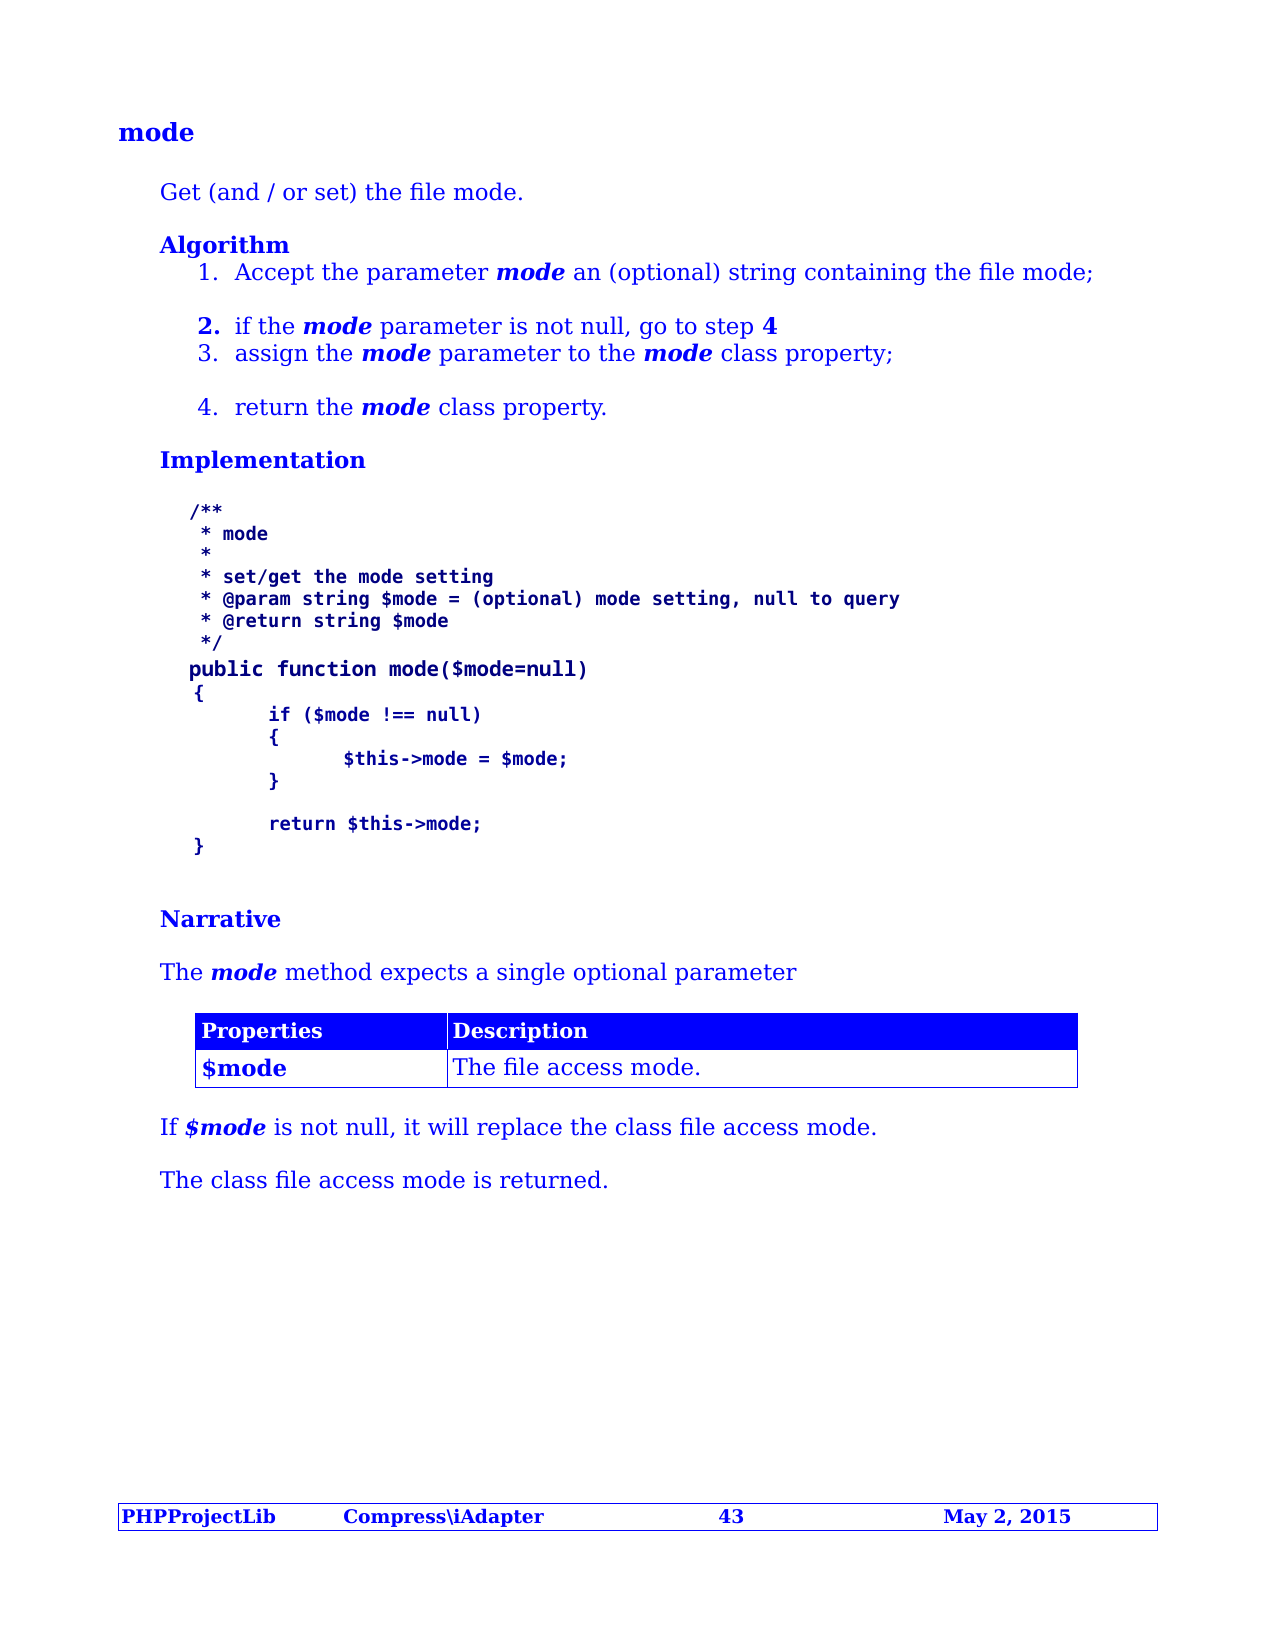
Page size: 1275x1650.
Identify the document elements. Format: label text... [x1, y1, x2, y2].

text Algorithm [159, 232, 1157, 259]
text { [118, 682, 1157, 704]
text If $mode is not null, it will replace the class file access mode. [159, 1114, 1157, 1141]
text Implementation [159, 447, 1157, 474]
list * mode [189, 522, 1157, 544]
list * [189, 544, 1157, 566]
text $this->mode = $mode; [118, 748, 1157, 770]
table_cell The file access mode. [448, 1050, 1077, 1087]
list return the mode class property. [197, 393, 1157, 420]
table_cell $mode [196, 1050, 447, 1087]
title mode [118, 118, 1157, 147]
text return $this->mode; [118, 813, 1157, 835]
text Narrative [159, 906, 1157, 933]
text } [118, 835, 1157, 857]
list * @param string $mode = (optional) mode setting, null to query [189, 588, 1157, 610]
list if the mode parameter is not null, go to step 4 [197, 313, 1157, 340]
list assign the mode parameter to the mode class property; [197, 340, 1157, 367]
text } [118, 770, 1157, 792]
text The mode method expects a single optional parameter [159, 959, 1157, 986]
list Accept the parameter mode an (optional) string containing the file mode; [197, 259, 1157, 286]
text { [118, 726, 1157, 748]
list /** [189, 501, 1157, 522]
table_header Description [448, 1014, 1077, 1049]
table_header Properties [196, 1014, 447, 1049]
list * set/get the mode setting [189, 566, 1157, 588]
list public function mode($mode=null) [189, 654, 1157, 682]
text The class file access mode is returned. [159, 1167, 1157, 1194]
text if ($mode !== null) [118, 704, 1157, 726]
list */ [189, 632, 1157, 654]
list * @return string $mode [189, 610, 1157, 632]
text Get (and / or set) the file mode. [159, 179, 1157, 205]
